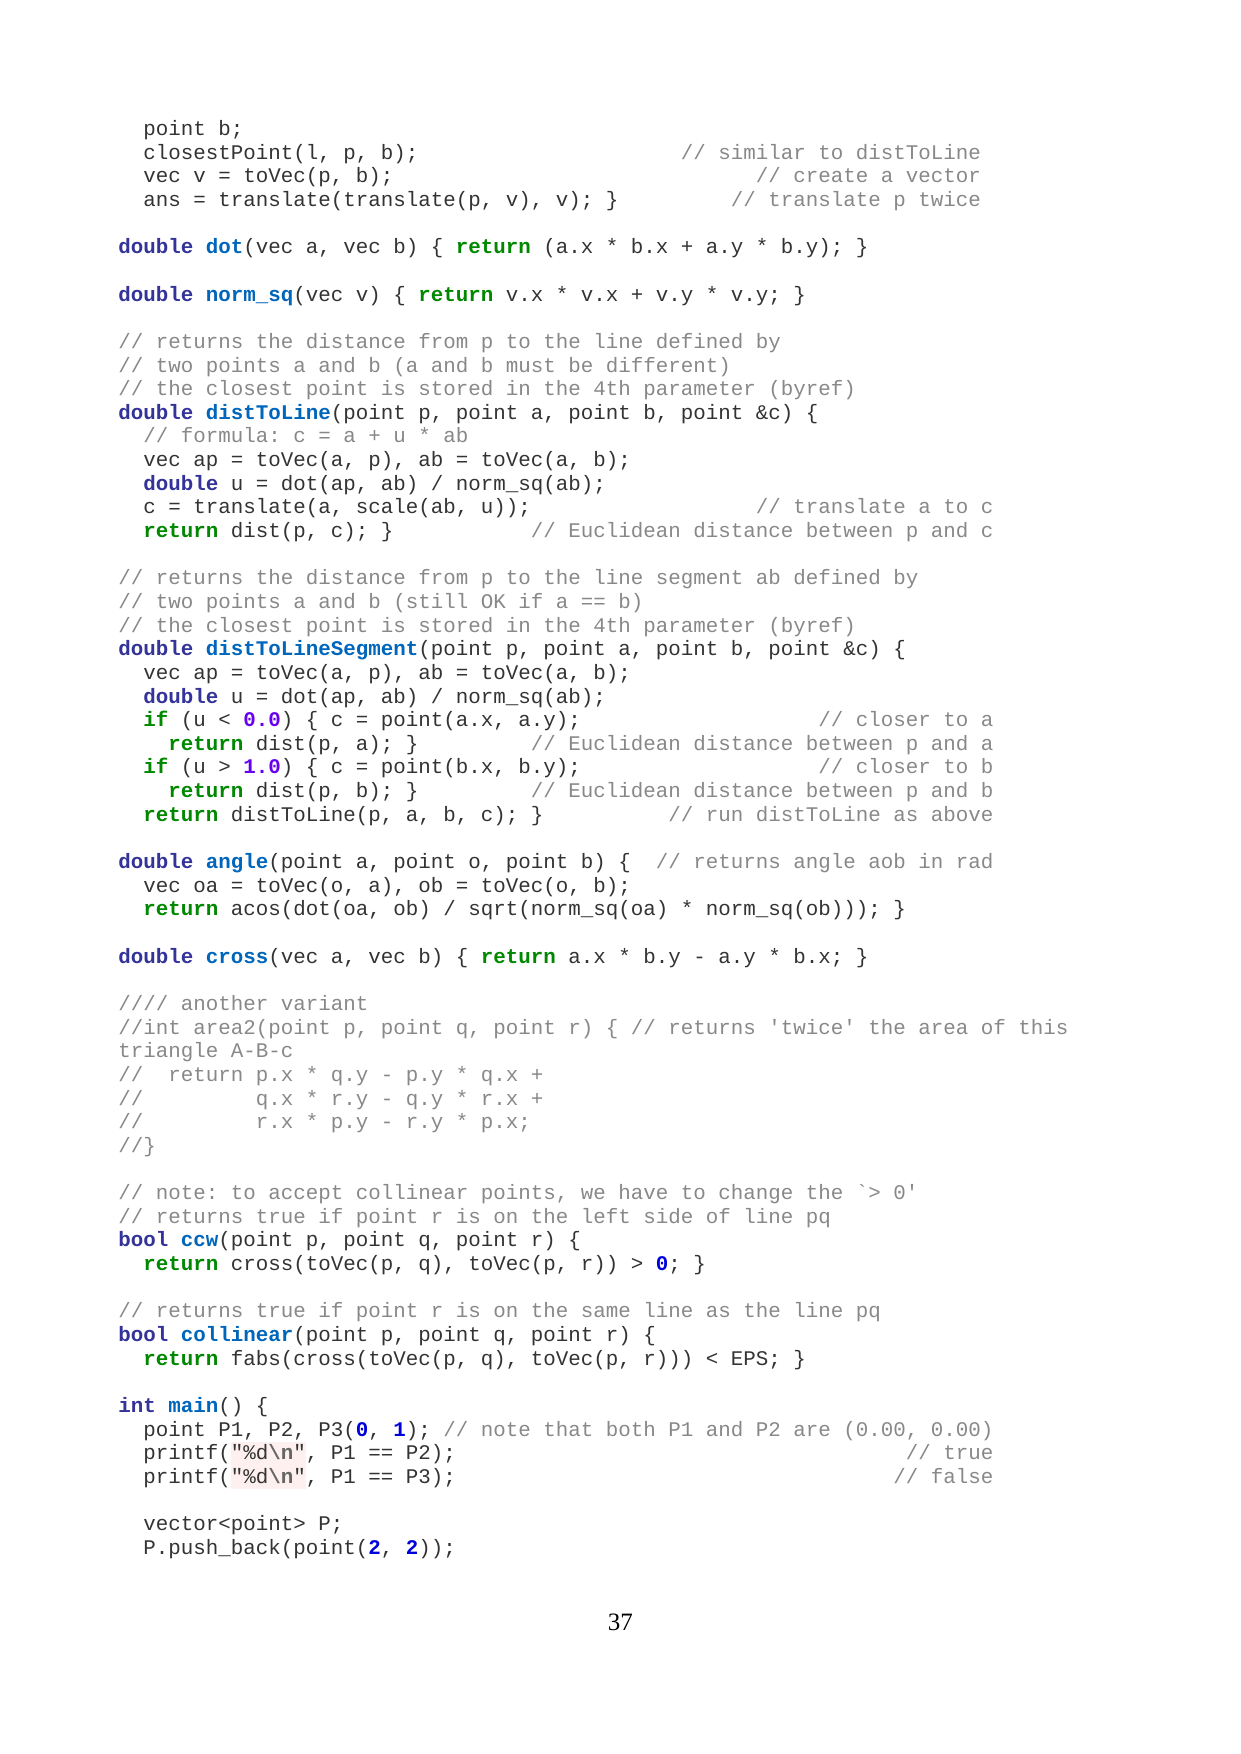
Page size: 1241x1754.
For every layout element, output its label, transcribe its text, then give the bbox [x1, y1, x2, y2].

text ans = translate(translate(p, v), v); } // translate p twice [118, 189, 1122, 213]
text if (u > 1.0) { c = point(b.x, b.y); // closer to b [118, 757, 1122, 780]
text return fabs(cross(toVec(p, q), toVec(p, r))) < EPS; } [118, 1348, 1122, 1371]
text P.push_back(point(2, 2)); [118, 1537, 1122, 1561]
text printf("%d\n", P1 == P2); // true [118, 1442, 1122, 1466]
text closestPoint(l, p, b); // similar to distToLine [118, 142, 1122, 165]
text return distToLine(p, a, b, c); } // run distToLine as above [118, 804, 1122, 827]
text // returns the distance from p to the line defined by [118, 331, 1122, 354]
text return acos(dot(oa, ob) / sqrt(norm_sq(oa) * norm_sq(ob))); } [118, 898, 1122, 922]
text double u = dot(ap, ab) / norm_sq(ab); [118, 686, 1122, 709]
text double norm_sq(vec v) { return v.x * v.x + v.y * v.y; } [118, 284, 1122, 307]
text double cross(vec a, vec b) { return a.x * b.y - a.y * b.x; } [118, 946, 1122, 969]
text double u = dot(ap, ab) / norm_sq(ab); [118, 473, 1122, 496]
text if (u < 0.0) { c = point(a.x, a.y); // closer to a [118, 709, 1122, 733]
text // note: to accept collinear points, we have to change the `> 0' [118, 1182, 1122, 1206]
text // returns true if point r is on the left side of line pq [118, 1206, 1122, 1229]
text bool collinear(point p, point q, point r) { [118, 1324, 1122, 1348]
text vec oa = toVec(o, a), ob = toVec(o, b); [118, 875, 1122, 898]
text // the closest point is stored in the 4th parameter (byref) [118, 615, 1122, 638]
text vec ap = toVec(a, p), ab = toVec(a, b); [118, 662, 1122, 686]
text double distToLineSegment(point p, point a, point b, point &c) { [118, 638, 1122, 662]
text // return p.x * q.y - p.y * q.x + [118, 1064, 1122, 1088]
text vec ap = toVec(a, p), ab = toVec(a, b); [118, 449, 1122, 473]
text // q.x * r.y - q.y * r.x + [118, 1088, 1122, 1111]
text double dot(vec a, vec b) { return (a.x * b.x + a.y * b.y); } [118, 236, 1122, 260]
text return dist(p, a); } // Euclidean distance between p and a [118, 733, 1122, 757]
text // formula: c = a + u * ab [118, 426, 1122, 449]
text int main() { [118, 1395, 1122, 1419]
text printf("%d\n", P1 == P3); // false [118, 1466, 1122, 1489]
text return dist(p, c); } // Euclidean distance between p and c [118, 520, 1122, 544]
text // returns true if point r is on the same line as the line pq [118, 1300, 1122, 1324]
text return dist(p, b); } // Euclidean distance between p and b [118, 780, 1122, 804]
text c = translate(a, scale(ab, u)); // translate a to c [118, 496, 1122, 520]
text return cross(toVec(p, q), toVec(p, r)) > 0; } [118, 1253, 1122, 1277]
text //int area2(point p, point q, point r) { // returns 'twice' the area of this triangle A-B-c [118, 1017, 1122, 1064]
text point b; [118, 118, 1122, 142]
text //// another variant [118, 993, 1122, 1017]
text // the closest point is stored in the 4th parameter (byref) [118, 378, 1122, 402]
text point P1, P2, P3(0, 1); // note that both P1 and P2 are (0.00, 0.00) [118, 1419, 1122, 1442]
text vec v = toVec(p, b); // create a vector [118, 165, 1122, 189]
text // two points a and b (still OK if a == b) [118, 591, 1122, 615]
text double angle(point a, point o, point b) { // returns angle aob in rad [118, 851, 1122, 875]
text // returns the distance from p to the line segment ab defined by [118, 567, 1122, 591]
text // r.x * p.y - r.y * p.x; [118, 1111, 1122, 1135]
text //} [118, 1135, 1122, 1158]
text vector<point> P; [118, 1513, 1122, 1537]
text double distToLine(point p, point a, point b, point &c) { [118, 402, 1122, 426]
text // two points a and b (a and b must be different) [118, 354, 1122, 378]
text bool ccw(point p, point q, point r) { [118, 1229, 1122, 1253]
